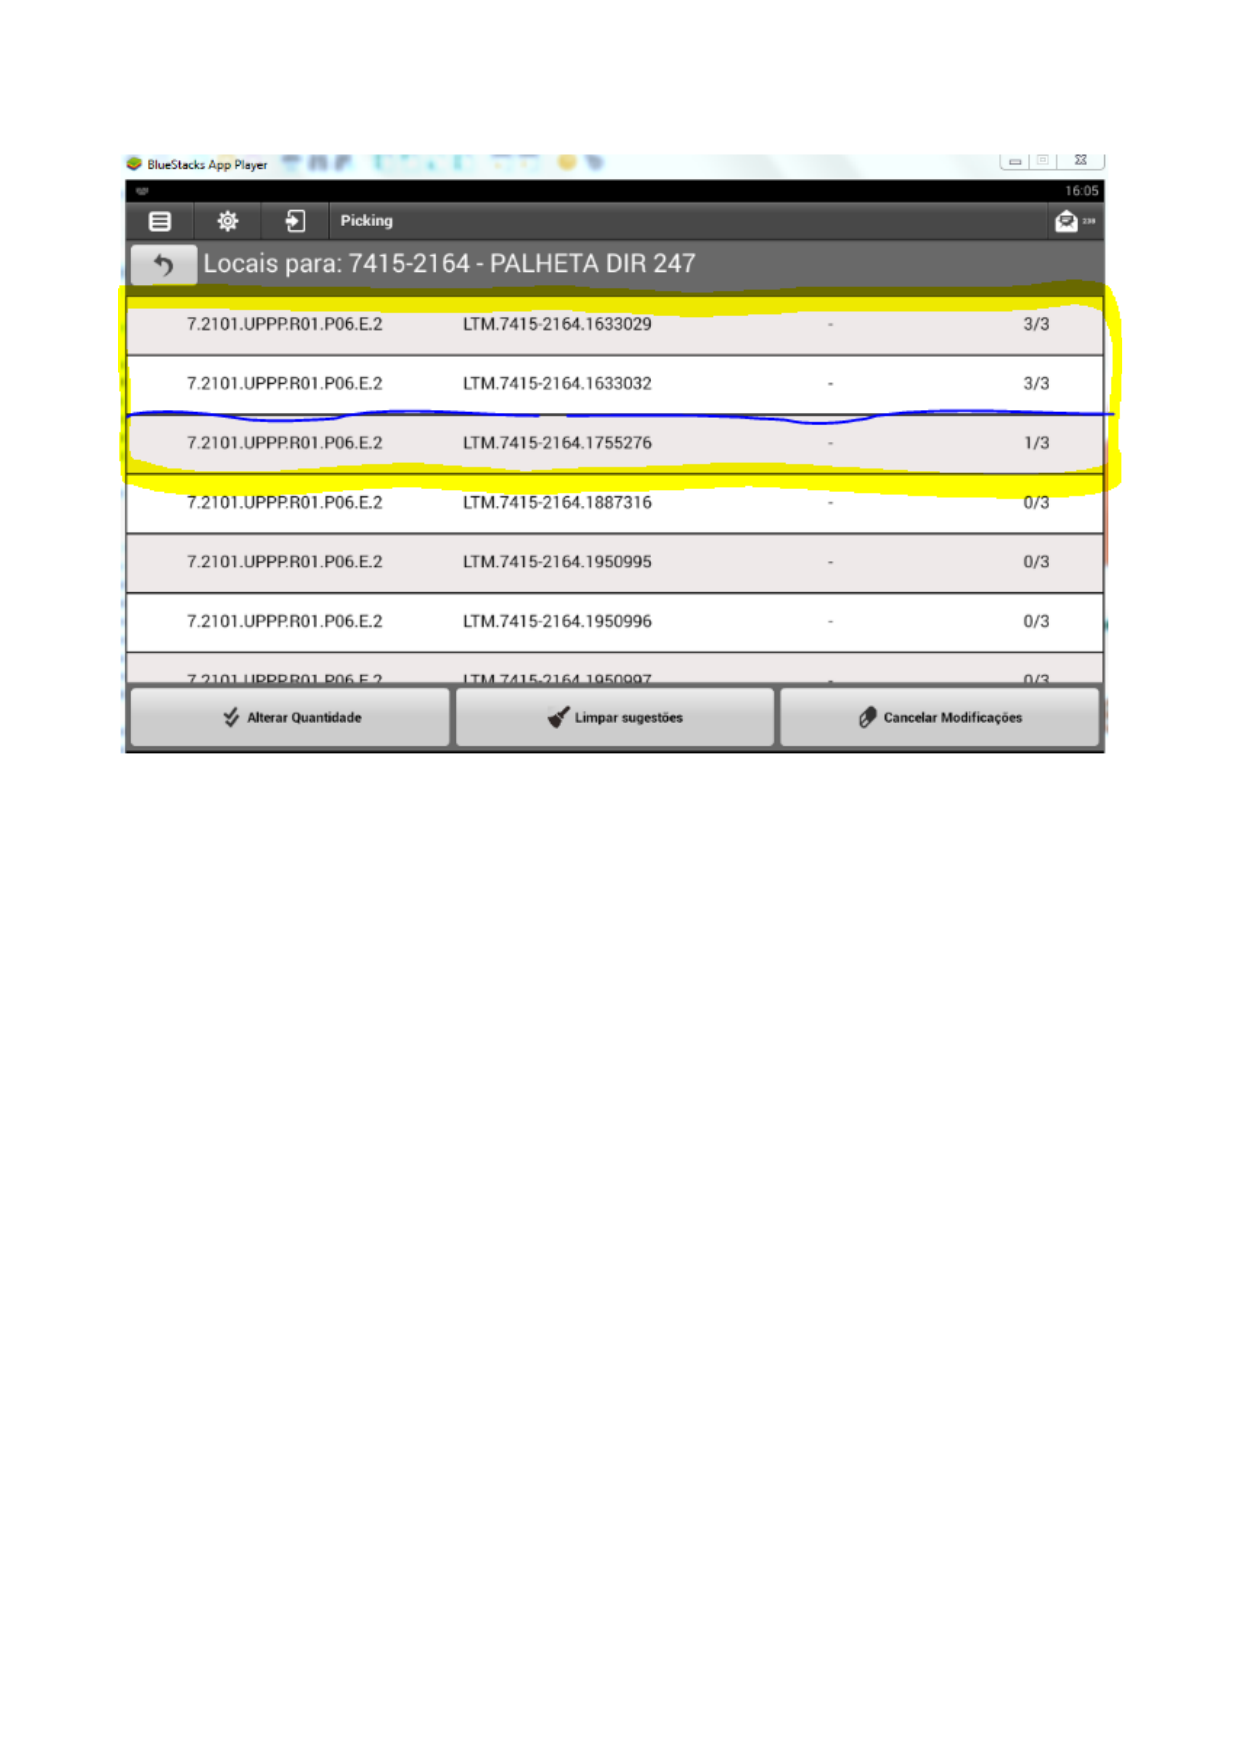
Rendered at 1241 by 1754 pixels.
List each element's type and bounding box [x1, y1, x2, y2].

picture [118, 146, 1123, 755]
